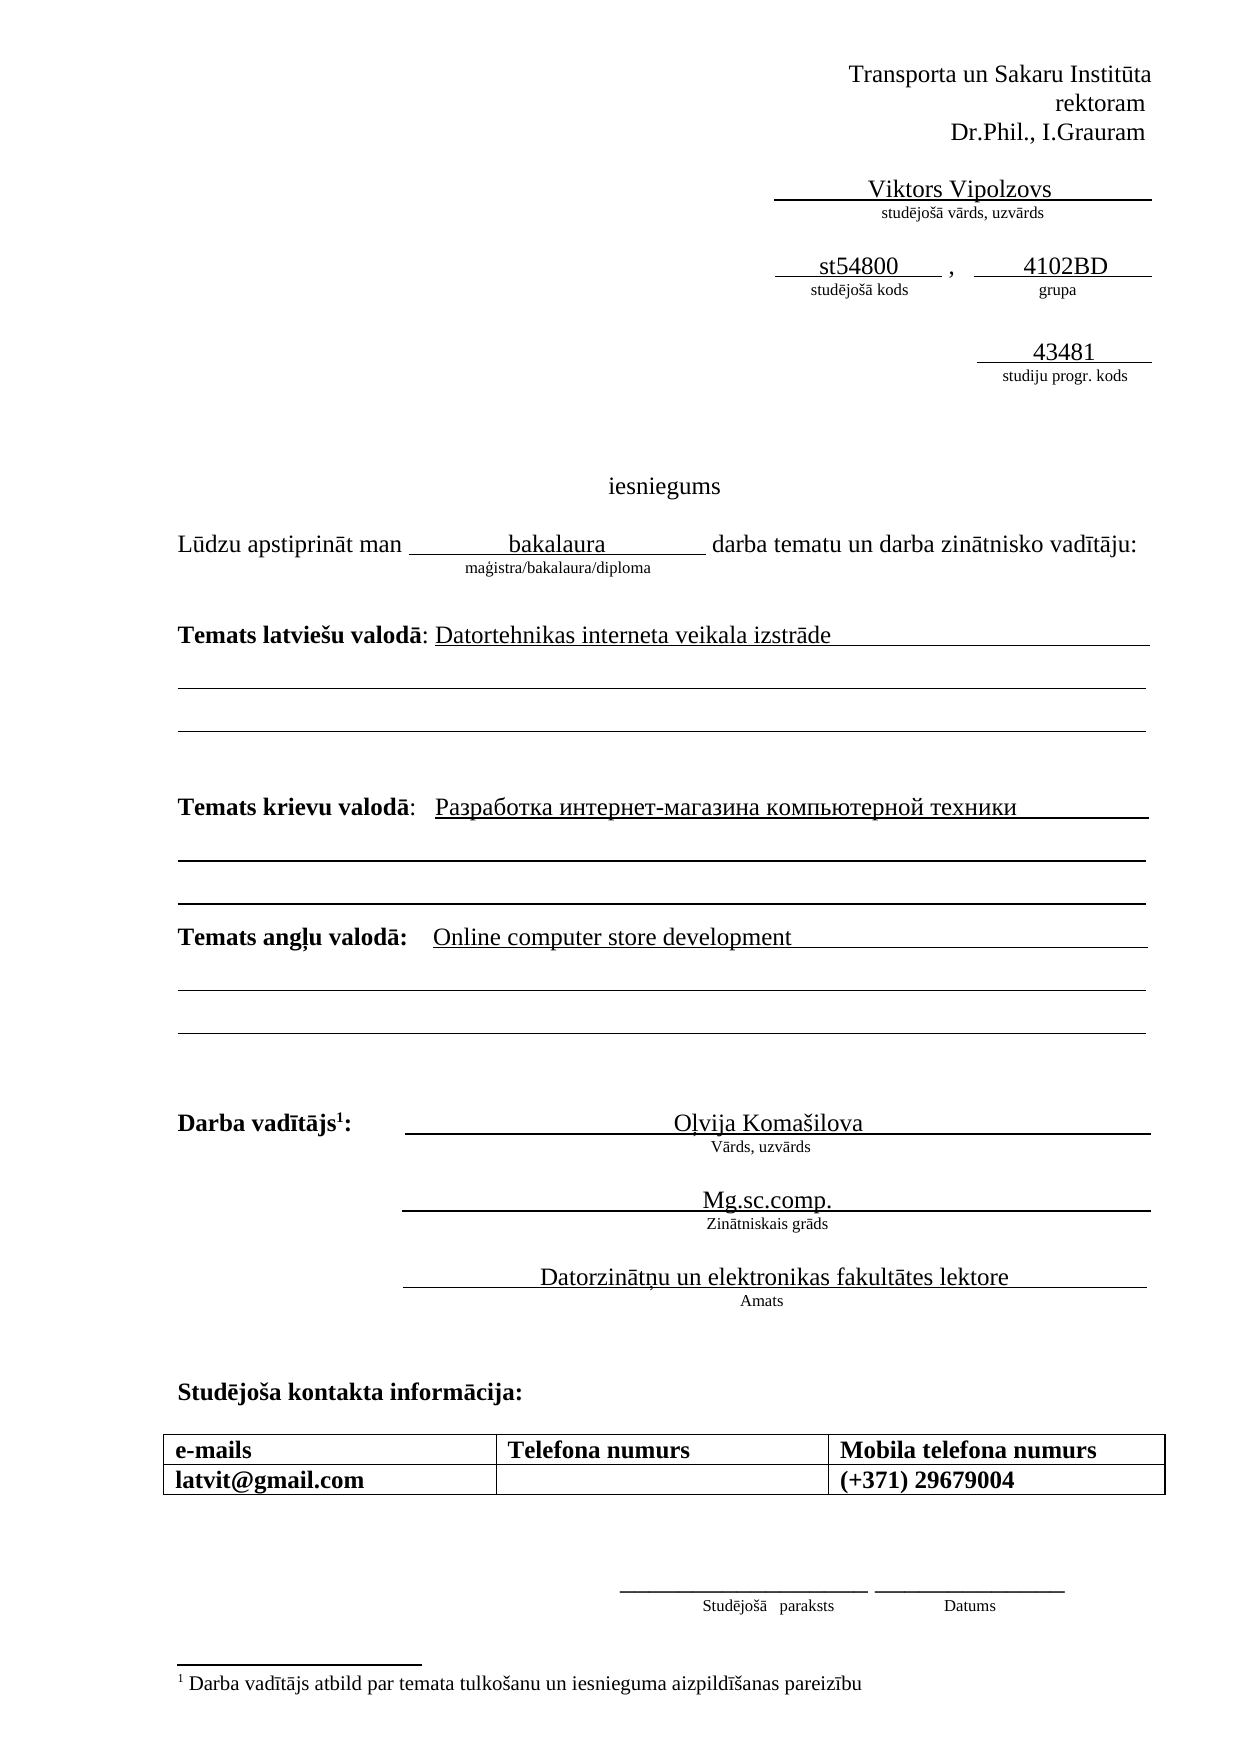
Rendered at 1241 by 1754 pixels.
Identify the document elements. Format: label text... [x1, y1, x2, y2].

subtitle Lūdzu apstiprināt man bakalaura darba tematu un darba zinātnisko vadītāju: [177, 529, 1152, 557]
text studējošā vārds, uzvārds [777, 203, 1152, 222]
table_header Telefona numurs [497, 1435, 828, 1464]
text st54800 , 4102BD [177, 251, 1152, 279]
text Zinātniskais grāds [627, 1214, 1152, 1233]
text Datorzinātņu un elektronikas fakultātes lektore [327, 1262, 1152, 1291]
text Temats krievu valodā: Разработка интернет-магазина компьютерной техники [177, 792, 1152, 821]
text Temats latviešu valodā: Datortehnikas interneta veikala izstrāde [177, 620, 1152, 648]
text studējošā kods grupa [777, 279, 1152, 299]
text Viktors Vipolzovs [177, 174, 1152, 203]
text Amats [702, 1291, 1152, 1310]
text Temats angļu valodā: Online computer store development [177, 922, 1152, 950]
text Darba vadītājs atbild par temata tulkošanu un iesnieguma aizpildīšanas pareizību [177, 1671, 1152, 1695]
text studiju progr. kods [1002, 366, 1152, 385]
text maģistra/bakalaura/diploma [402, 557, 1152, 577]
text Mg.sc.comp. [327, 1185, 1152, 1214]
text iesniegums [177, 471, 1152, 500]
text Studējoša kontakta informācija: [177, 1377, 1152, 1406]
text 43481 [177, 337, 1152, 366]
table_header e-mails [164, 1435, 496, 1464]
text _________________ _____________ [177, 1562, 1152, 1596]
text Studējošā paraksts Datums [627, 1596, 1152, 1615]
text Dr.Phil., I.Grauram [177, 117, 1152, 145]
text Vārds, uzvārds [627, 1137, 1152, 1156]
table_cell latvit@gmail.com [164, 1465, 496, 1494]
table_cell (+371) 29679004 [829, 1465, 1164, 1494]
text Darba vadītājs: Oļvija Komašilova [177, 1108, 1152, 1137]
text rektoram [177, 88, 1152, 117]
table_header Mobila telefona numurs [829, 1435, 1164, 1464]
table_cell [497, 1465, 828, 1494]
text Transporta un Sakaru Institūta [177, 59, 1152, 88]
